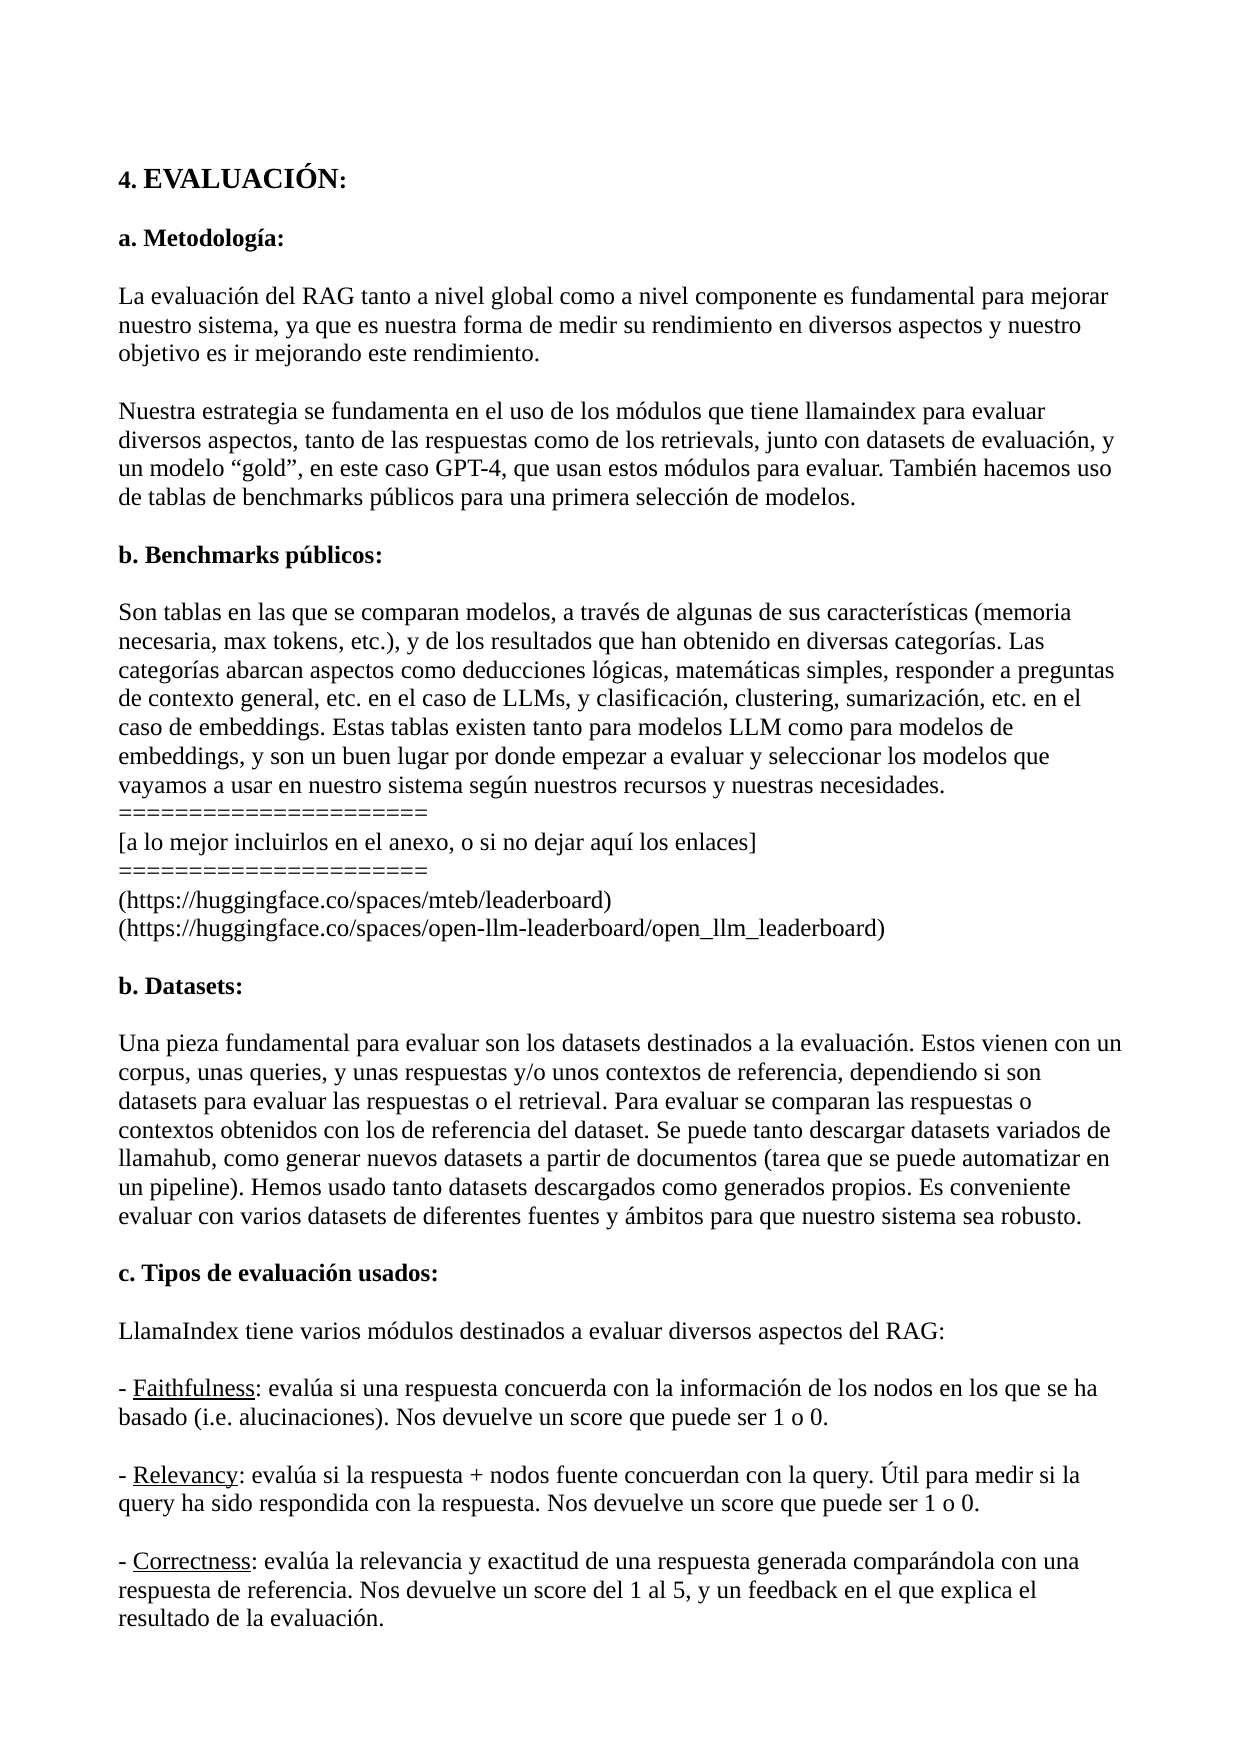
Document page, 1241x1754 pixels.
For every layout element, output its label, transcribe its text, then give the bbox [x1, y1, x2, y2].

text c. Tipos de evaluación usados: [118, 1258, 1122, 1287]
text b. Benchmarks públicos: [118, 540, 1122, 568]
text (https://huggingface.co/spaces/mteb/leaderboard) (https://huggingface.co/spaces/open-llm-leaderboard/open_llm_leaderboard) [118, 885, 1122, 942]
text Una pieza fundamental para evaluar son los datasets destinados a la evaluación. Estos vienen con un corpus, unas queries, y unas respuestas y/o unos contextos de referencia, dependiendo si son datasets para evaluar las respuestas o el retrieval. Para evaluar se comparan las respuestas o contextos obtenidos con los de referencia del dataset. Se puede tanto descargar datasets variados de llamahub, como generar nuevos datasets a partir de documentos (tarea que se puede automatizar en un pipeline). Hemos usado tanto datasets descargados como generados propios. Es conveniente evaluar con varios datasets de diferentes fuentes y ámbitos para que nuestro sistema sea robusto. [118, 1028, 1122, 1230]
text Son tablas en las que se comparan modelos, a través de algunas de sus características (memoria necesaria, max tokens, etc.), y de los resultados que han obtenido en diversas categorías. Las categorías abarcan aspectos como deducciones lógicas, matemáticas simples, responder a preguntas de contexto general, etc. en el caso de LLMs, y clasificación, clustering, sumarización, etc. en el caso de embeddings. Estas tablas existen tanto para modelos LLM como para modelos de embeddings, y son un buen lugar por donde empezar a evaluar y seleccionar los modelos que vayamos a usar en nuestro sistema según nuestros recursos y nuestras necesidades. [118, 597, 1122, 798]
text ====================== [118, 856, 1122, 885]
text LlamaIndex tiene varios módulos destinados a evaluar diversos aspectos del RAG: [118, 1316, 1122, 1345]
text ====================== [118, 798, 1122, 827]
text [a lo mejor incluirlos en el anexo, o si no dejar aquí los enlaces] [118, 827, 1122, 856]
text La evaluación del RAG tanto a nivel global como a nivel componente es fundamental para mejorar nuestro sistema, ya que es nuestra forma de medir su rendimiento en diversos aspectos y nuestro objetivo es ir mejorando este rendimiento. [118, 281, 1122, 367]
text a. Metodología: [118, 223, 1122, 252]
text - Correctness: evalúa la relevancia y exactitud de una respuesta generada comparándola con una respuesta de referencia. Nos devuelve un score del 1 al 5, y un feedback en el que explica el resultado de la evaluación. [118, 1546, 1122, 1632]
text 4. EVALUACIÓN: [118, 161, 1122, 195]
text Nuestra estrategia se fundamenta en el uso de los módulos que tiene llamaindex para evaluar diversos aspectos, tanto de las respuestas como de los retrievals, junto con datasets de evaluación, y un modelo “gold”, en este caso GPT-4, que usan estos módulos para evaluar. También hacemos uso de tablas de benchmarks públicos para una primera selección de modelos. [118, 396, 1122, 511]
text - Relevancy: evalúa si la respuesta + nodos fuente concuerdan con la query. Útil para medir si la query ha sido respondida con la respuesta. Nos devuelve un score que puede ser 1 o 0. [118, 1460, 1122, 1517]
text b. Datasets: [118, 971, 1122, 1000]
text - Faithfulness: evalúa si una respuesta concuerda con la información de los nodos en los que se ha basado (i.e. alucinaciones). Nos devuelve un score que puede ser 1 o 0. [118, 1373, 1122, 1431]
